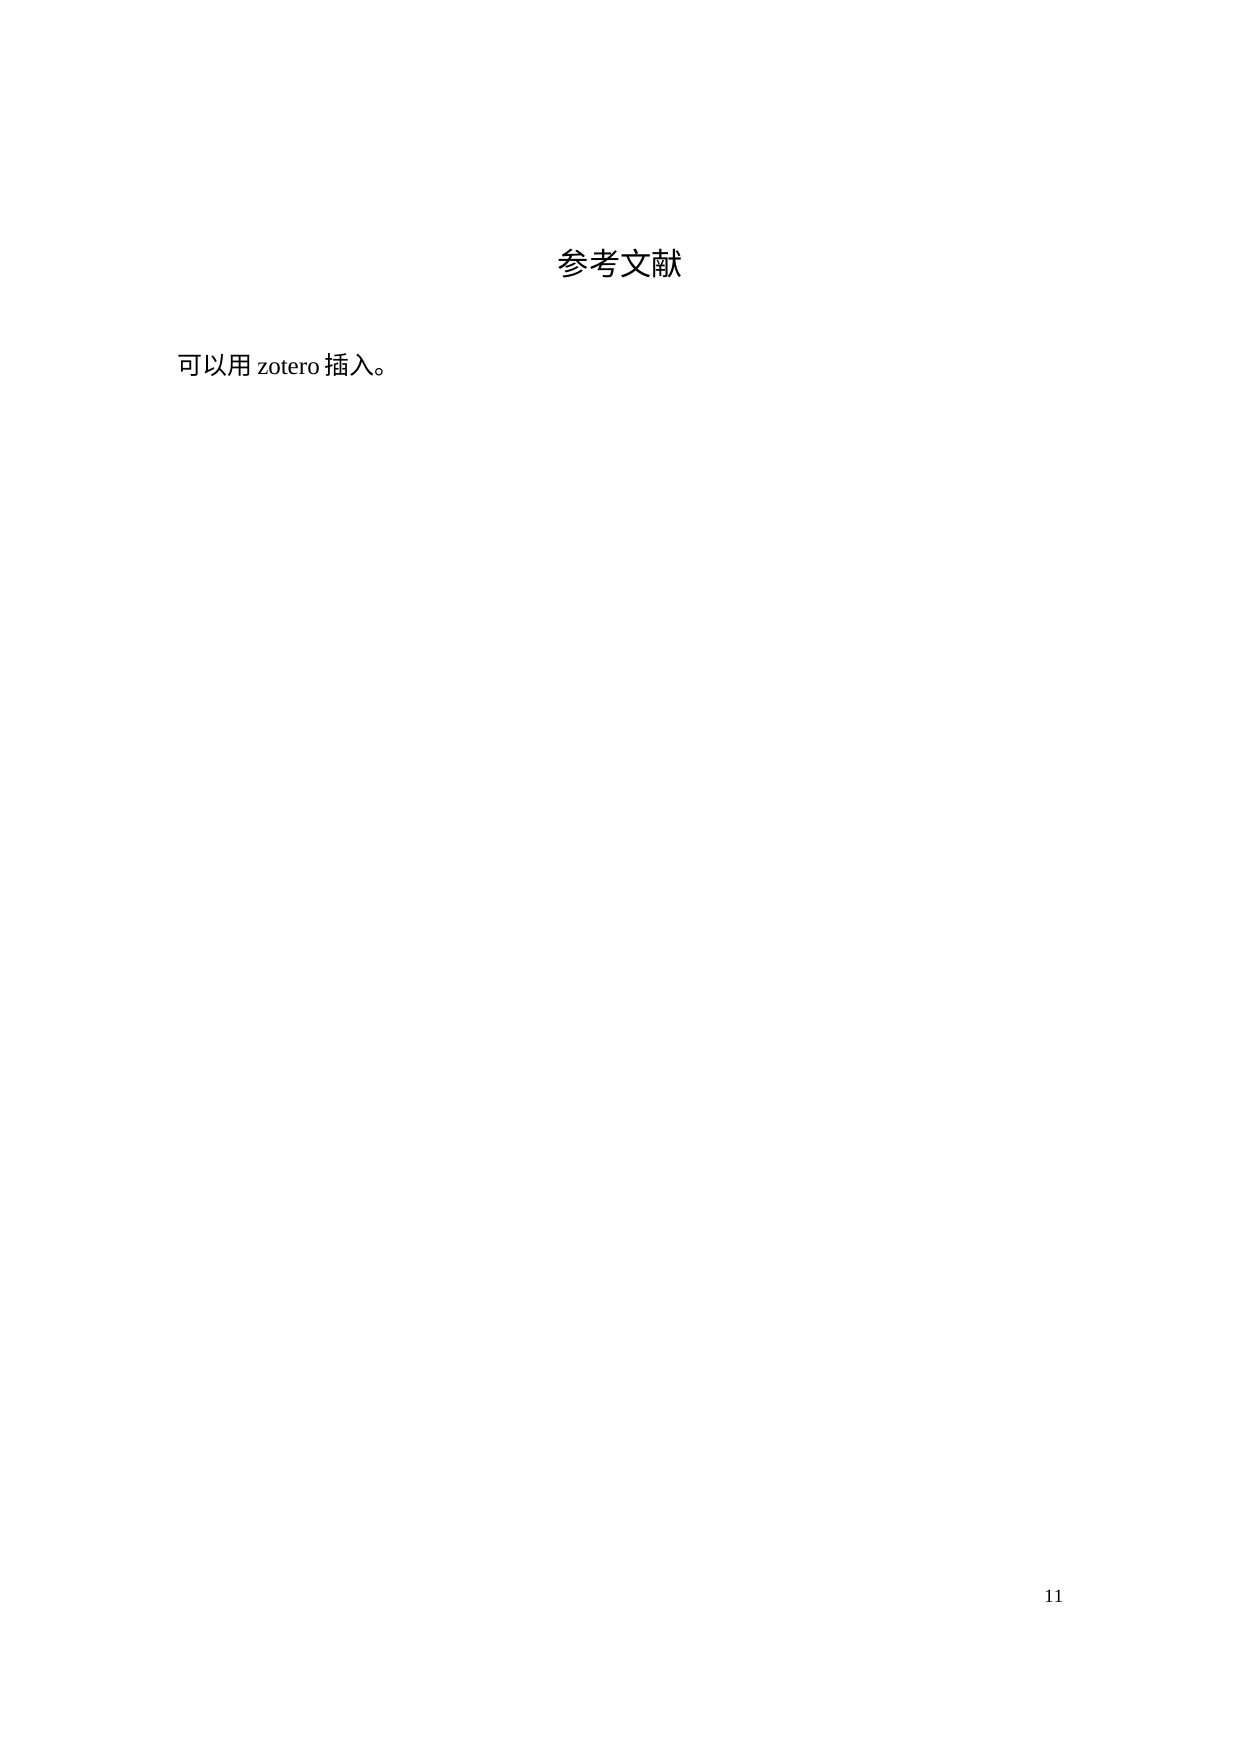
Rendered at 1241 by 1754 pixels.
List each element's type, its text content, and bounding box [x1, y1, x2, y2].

text 可以用zotero插入。 [177, 345, 1063, 382]
subtitle 参考文献 [177, 239, 1063, 284]
